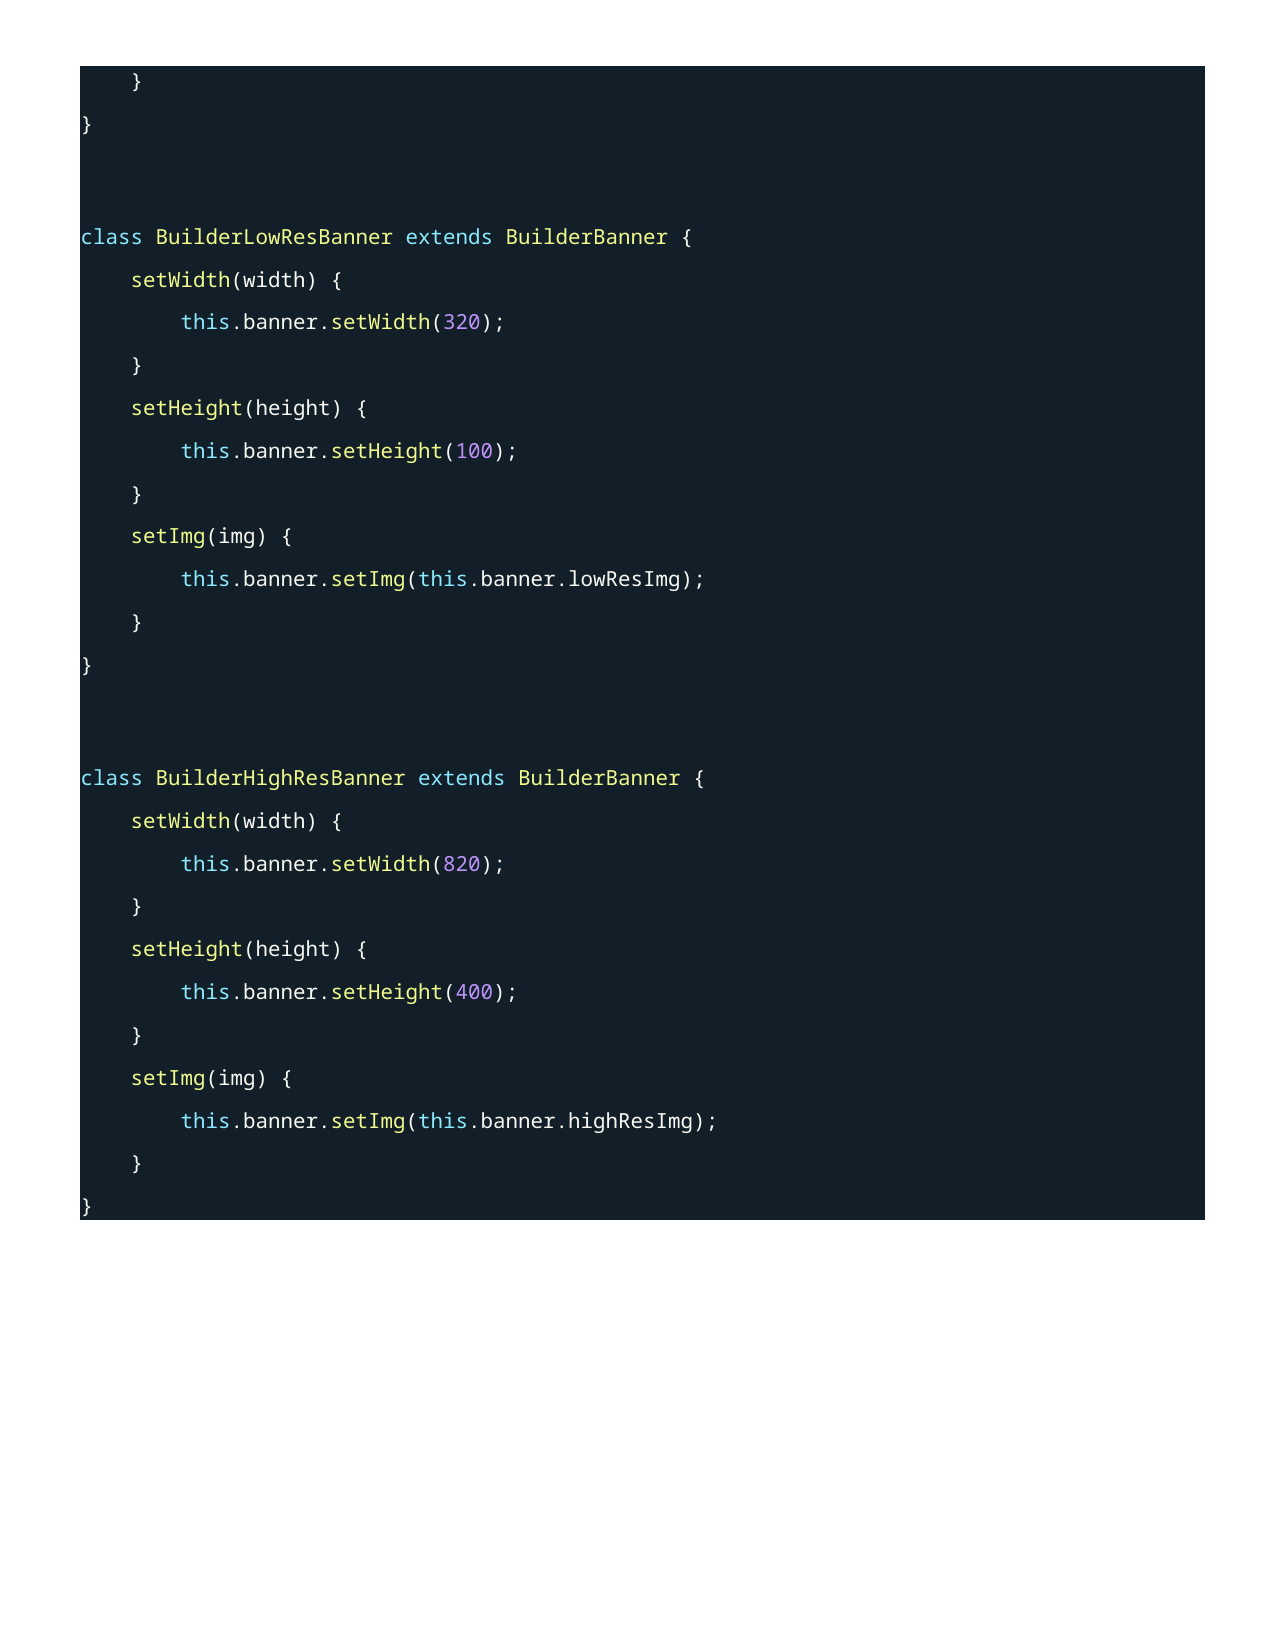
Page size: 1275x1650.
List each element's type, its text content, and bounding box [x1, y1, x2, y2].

text this.banner.setImg(this.banner.lowResImg); [80, 564, 1205, 593]
text setWidth(width) { [80, 265, 1205, 293]
text } [80, 1020, 1205, 1049]
text setHeight(height) { [80, 934, 1205, 963]
text } [80, 350, 1205, 379]
text class BuilderLowResBanner extends BuilderBanner { [80, 222, 1205, 251]
text this.banner.setImg(this.banner.highResImg); [80, 1106, 1205, 1134]
text } [80, 1191, 1205, 1220]
text } [80, 66, 1205, 94]
text setImg(img) { [80, 522, 1205, 550]
text setImg(img) { [80, 1063, 1205, 1091]
text this.banner.setWidth(320); [80, 307, 1205, 336]
text } [80, 607, 1205, 636]
text } [80, 892, 1205, 920]
text class BuilderHighResBanner extends BuilderBanner { [80, 763, 1205, 792]
text } [80, 479, 1205, 507]
text } [80, 650, 1205, 678]
text setHeight(height) { [80, 393, 1205, 422]
text } [80, 109, 1205, 137]
text } [80, 1148, 1205, 1177]
text this.banner.setHeight(100); [80, 436, 1205, 464]
text this.banner.setWidth(820); [80, 849, 1205, 877]
text setWidth(width) { [80, 806, 1205, 834]
text this.banner.setHeight(400); [80, 977, 1205, 1006]
